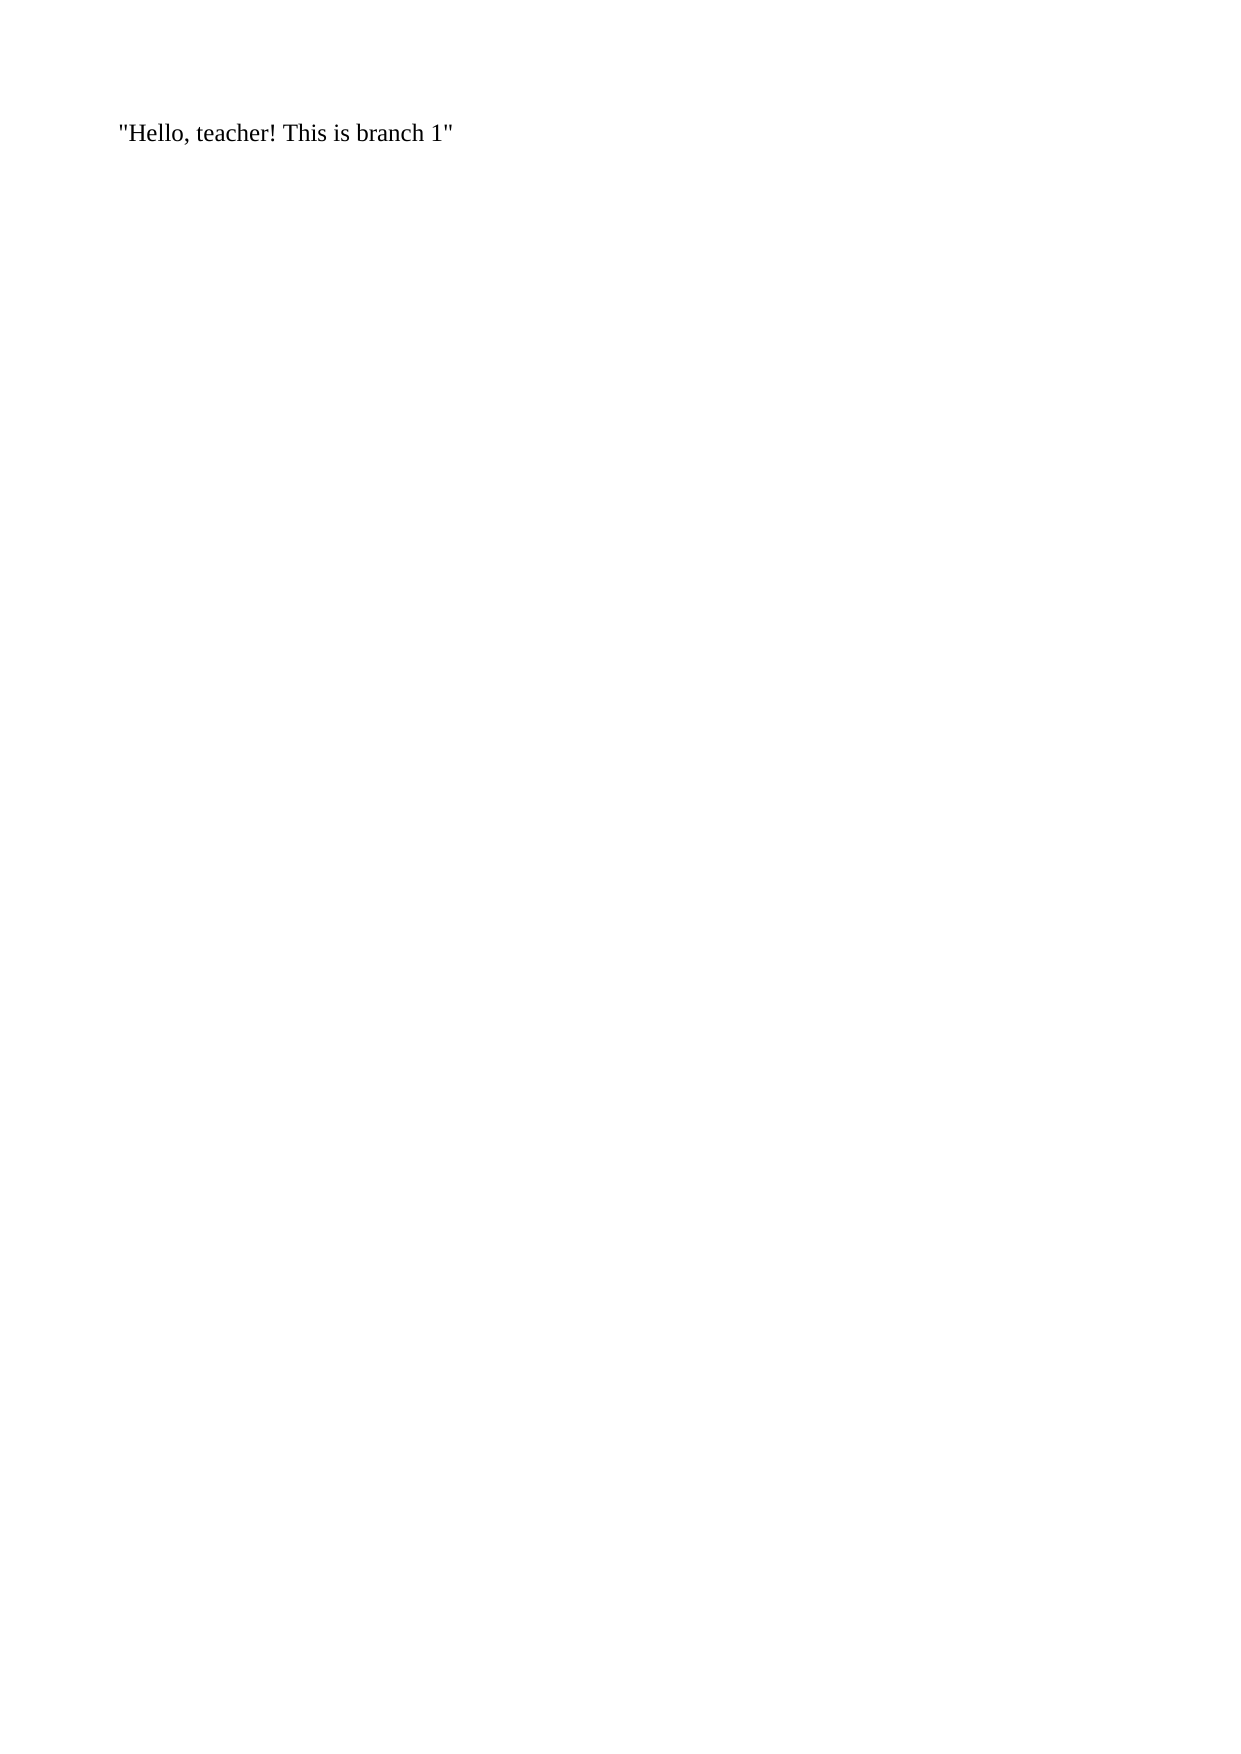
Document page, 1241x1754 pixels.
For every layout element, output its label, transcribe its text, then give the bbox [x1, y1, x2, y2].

text "Hello, teacher! This is branch 1" [118, 118, 1122, 147]
